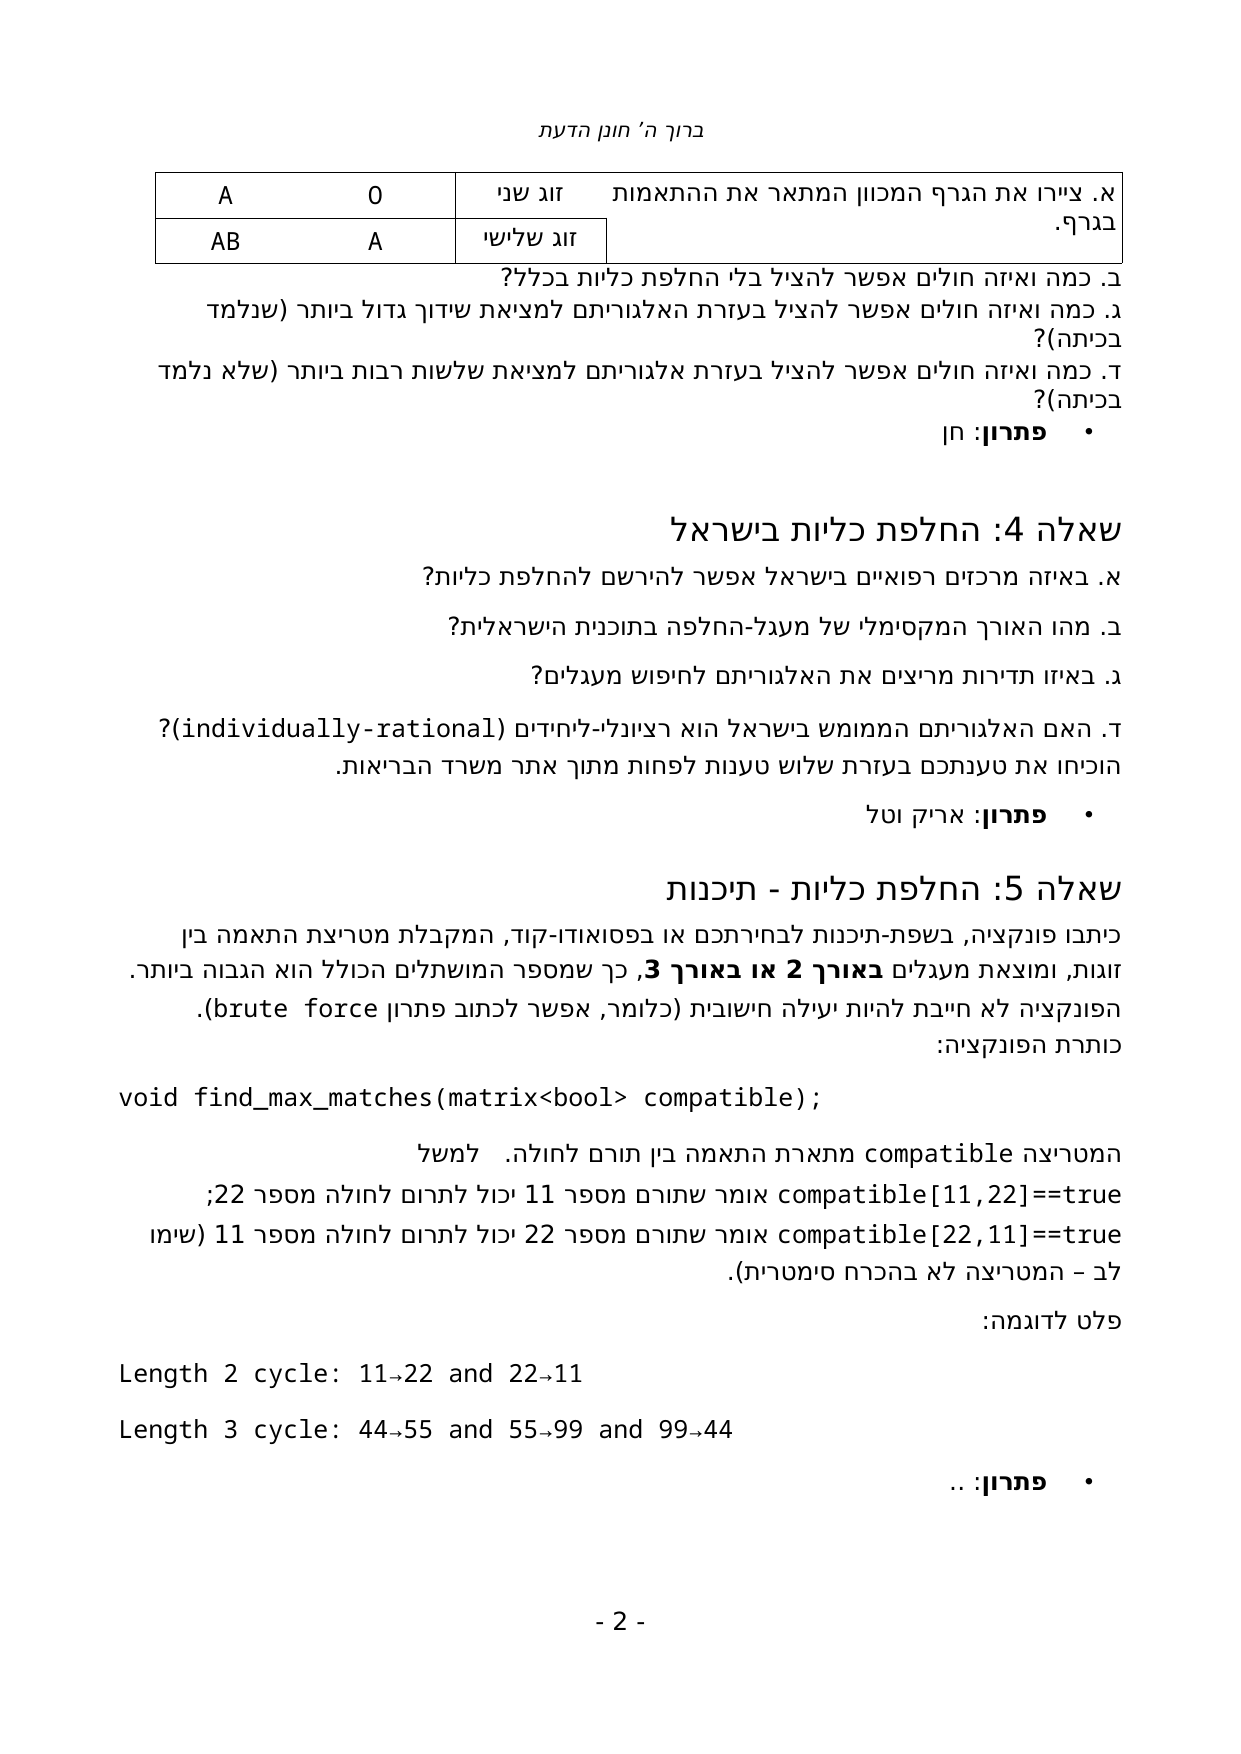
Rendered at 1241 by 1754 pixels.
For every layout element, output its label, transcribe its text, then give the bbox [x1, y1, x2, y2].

text ב. כמה ואיזה חולים אפשר להציל בלי החלפת כליות בכלל? [118, 263, 1122, 292]
table_cell A [296, 219, 455, 263]
text ב. מהו האורך המקסימלי של מעגל-החלפה בתוכנית הישראלית? [118, 612, 1122, 641]
text כיתבו פונקציה, בשפת-תיכנות לבחירתכם או בפסואודו-קוד, המקבלת מטריצת התאמה בין זוגות, ומוצאת מעגלים באורך 2 או באורך 3, כך שמספר המושתלים הכולל הוא הגבוה ביותר. הפונקציה לא חייבת להיות יעילה חישובית (כלומר, אפשר לכתוב פתרון brute force). כותרת הפונקציה: [118, 921, 1122, 1059]
table_cell AB [156, 219, 296, 263]
table_header א. ציירו את הגרף המכוון המתאר את ההתאמות בגרף. [606, 173, 1122, 263]
text א. באיזה מרכזים רפואיים בישראל אפשר להירשם להחלפת כליות? [118, 562, 1122, 591]
table_cell זוג שלישי [456, 219, 606, 263]
text Length 2 cycle: 11→22 and 22→11 [118, 1356, 1122, 1390]
table_cell זוג שני [456, 173, 606, 217]
subtitle שאלה 4: החלפת כליות בישראל [118, 511, 1122, 550]
text המטריצה compatible מתארת התאמה בין תורם לחולה. למשל compatible[11,22]==true אומר שתורם מספר 11 יכול לתרום לחולה מספר 22; compatible[22,11]==true אומר שתורם מספר 22 יכול לתרום לחולה מספר 11 (שימו לב – המטריצה לא בהכרח סימטרית). [118, 1135, 1122, 1286]
text ד. כמה ואיזה חולים אפשר להציל בעזרת אלגוריתם למציאת שלשות רבות ביותר (שלא נלמד בכיתה)? [118, 356, 1122, 414]
text ד. האם האלגוריתם הממומש בישראל הוא רציונלי-ליחידים (individually-rational)? הוכיחו את טענתכם בעזרת שלוש טענות לפחות מתוך אתר משרד הבריאות. [118, 711, 1122, 780]
list פתרון: אריק וטל [118, 800, 1084, 829]
subtitle שאלה 5: החלפת כליות - תיכנות [118, 869, 1122, 908]
table_cell O [296, 173, 455, 217]
text ג. באיזו תדירות מריצים את האלגוריתם לחיפוש מעגלים? [118, 661, 1122, 691]
list פתרון: .. [118, 1467, 1084, 1496]
text void find_max_matches(matrix<bool> compatible); [118, 1080, 1122, 1114]
list פתרון: חן [118, 417, 1084, 446]
table_cell A [156, 173, 296, 217]
text ג. כמה ואיזה חולים אפשר להציל בעזרת האלגוריתם למציאת שידוך גדול ביותר (שנלמד בכיתה)? [118, 295, 1122, 353]
text Length 3 cycle: 44→55 and 55→99 and 99→44 [118, 1412, 1122, 1446]
text פלט לדוגמה: [118, 1307, 1122, 1336]
